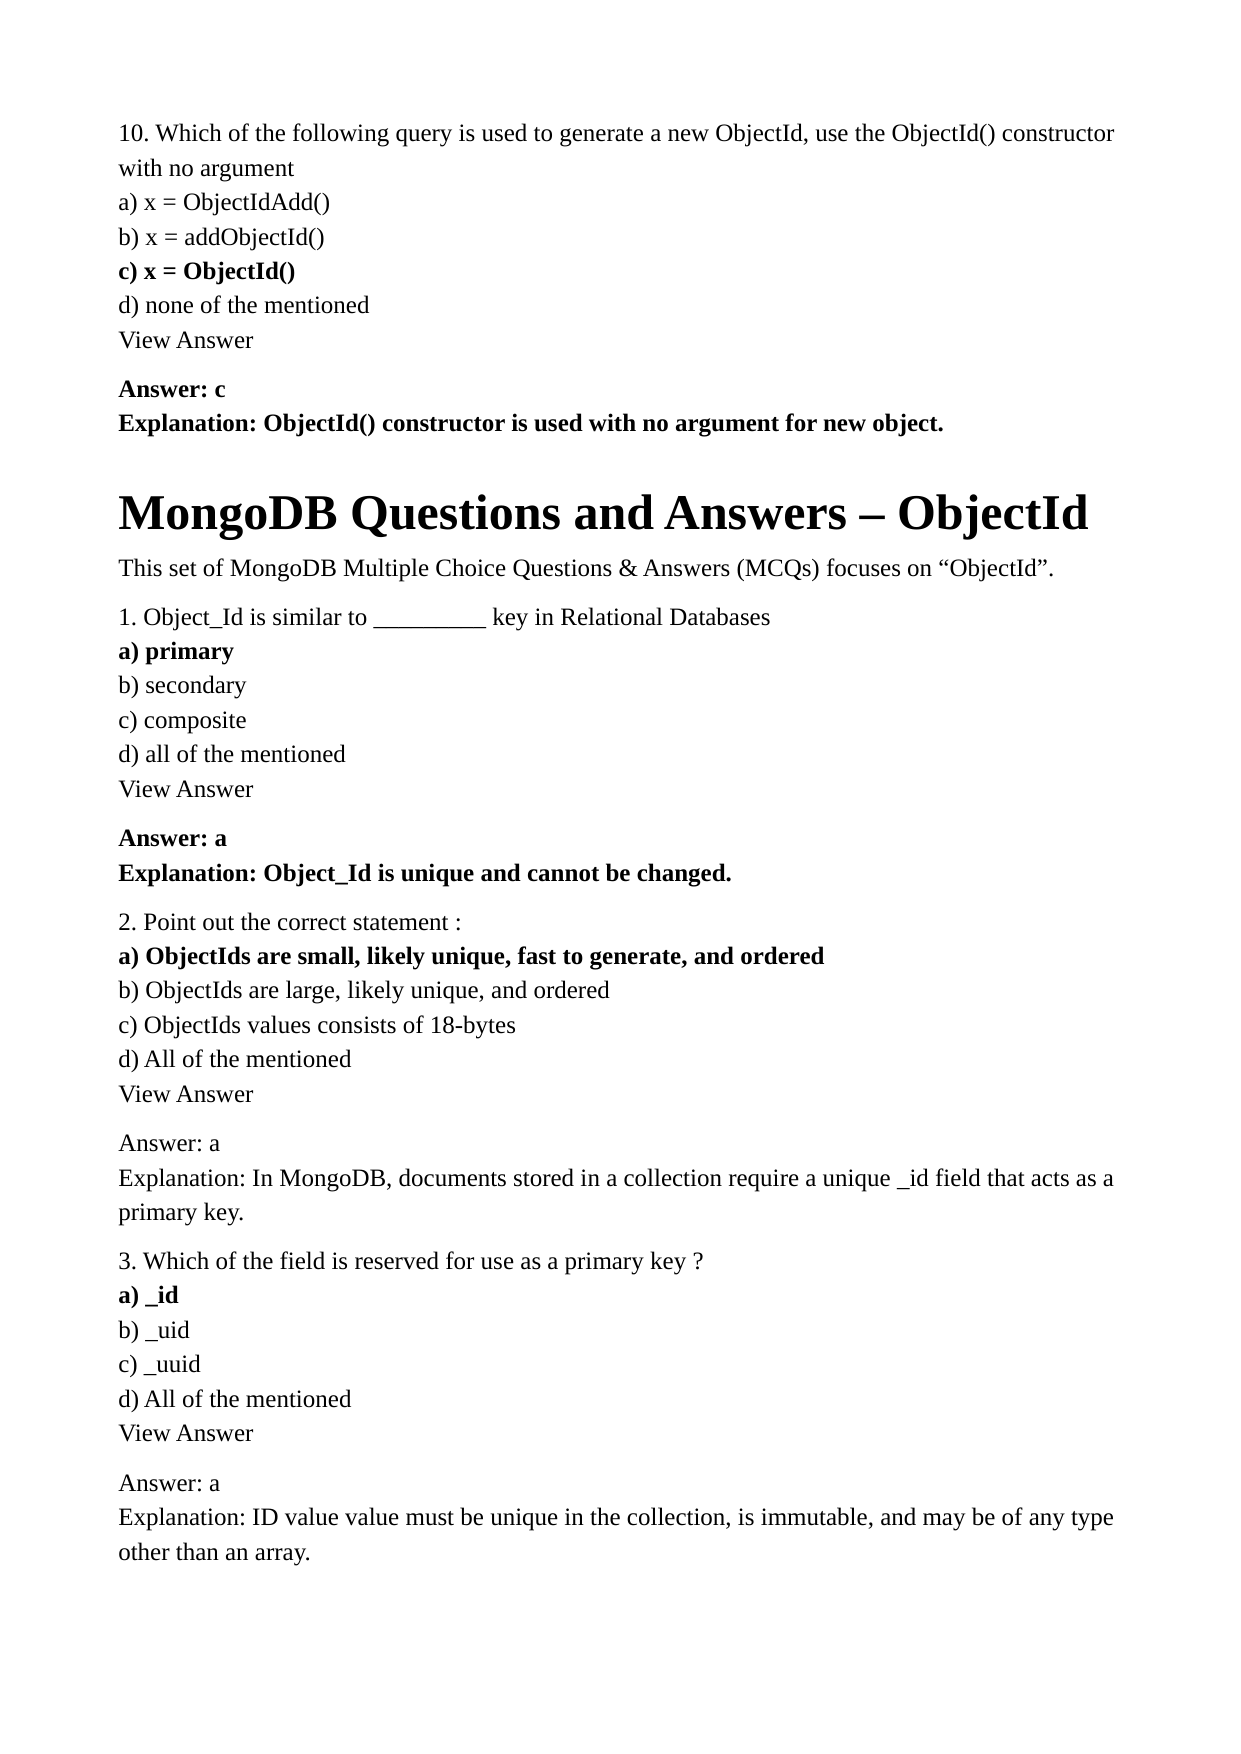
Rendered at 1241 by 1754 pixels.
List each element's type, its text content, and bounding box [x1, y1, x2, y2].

subtitle MongoDB Questions and Answers – ObjectId [118, 483, 1122, 540]
text 10. Which of the following query is used to generate a new ObjectId, use the ObjectId() constructor with no argument a) x = ObjectIdAdd() b) x = addObjectId() c) x = ObjectId() d) none of the mentioned View Answer [118, 118, 1122, 354]
text This set of MongoDB Multiple Choice Questions & Answers (MCQs) focuses on “ObjectId”. [118, 553, 1122, 581]
text 3. Which of the field is reserved for use as a primary key ? a) _id b) _uid c) _uuid d) All of the mentioned View Answer [118, 1246, 1122, 1447]
text Answer: a Explanation: Object_Id is unique and cannot be changed. [118, 823, 1122, 886]
text 2. Point out the correct statement : a) ObjectIds are small, likely unique, fast to generate, and ordered b) ObjectIds are large, likely unique, and ordered c) ObjectIds values consists of 18-bytes d) All of the mentioned View Answer [118, 907, 1122, 1108]
text Answer: a Explanation: In MongoDB, documents stored in a collection require a unique _id field that acts as a primary key. [118, 1128, 1122, 1226]
text Answer: c Explanation: ObjectId() constructor is used with no argument for new object. [118, 374, 1122, 437]
text 1. Object_Id is similar to _________ key in Relational Databases a) primary b) secondary c) composite d) all of the mentioned View Answer [118, 602, 1122, 803]
text Answer: a Explanation: ID value value must be unique in the collection, is immutable, and may be of any type other than an array. [118, 1468, 1122, 1565]
